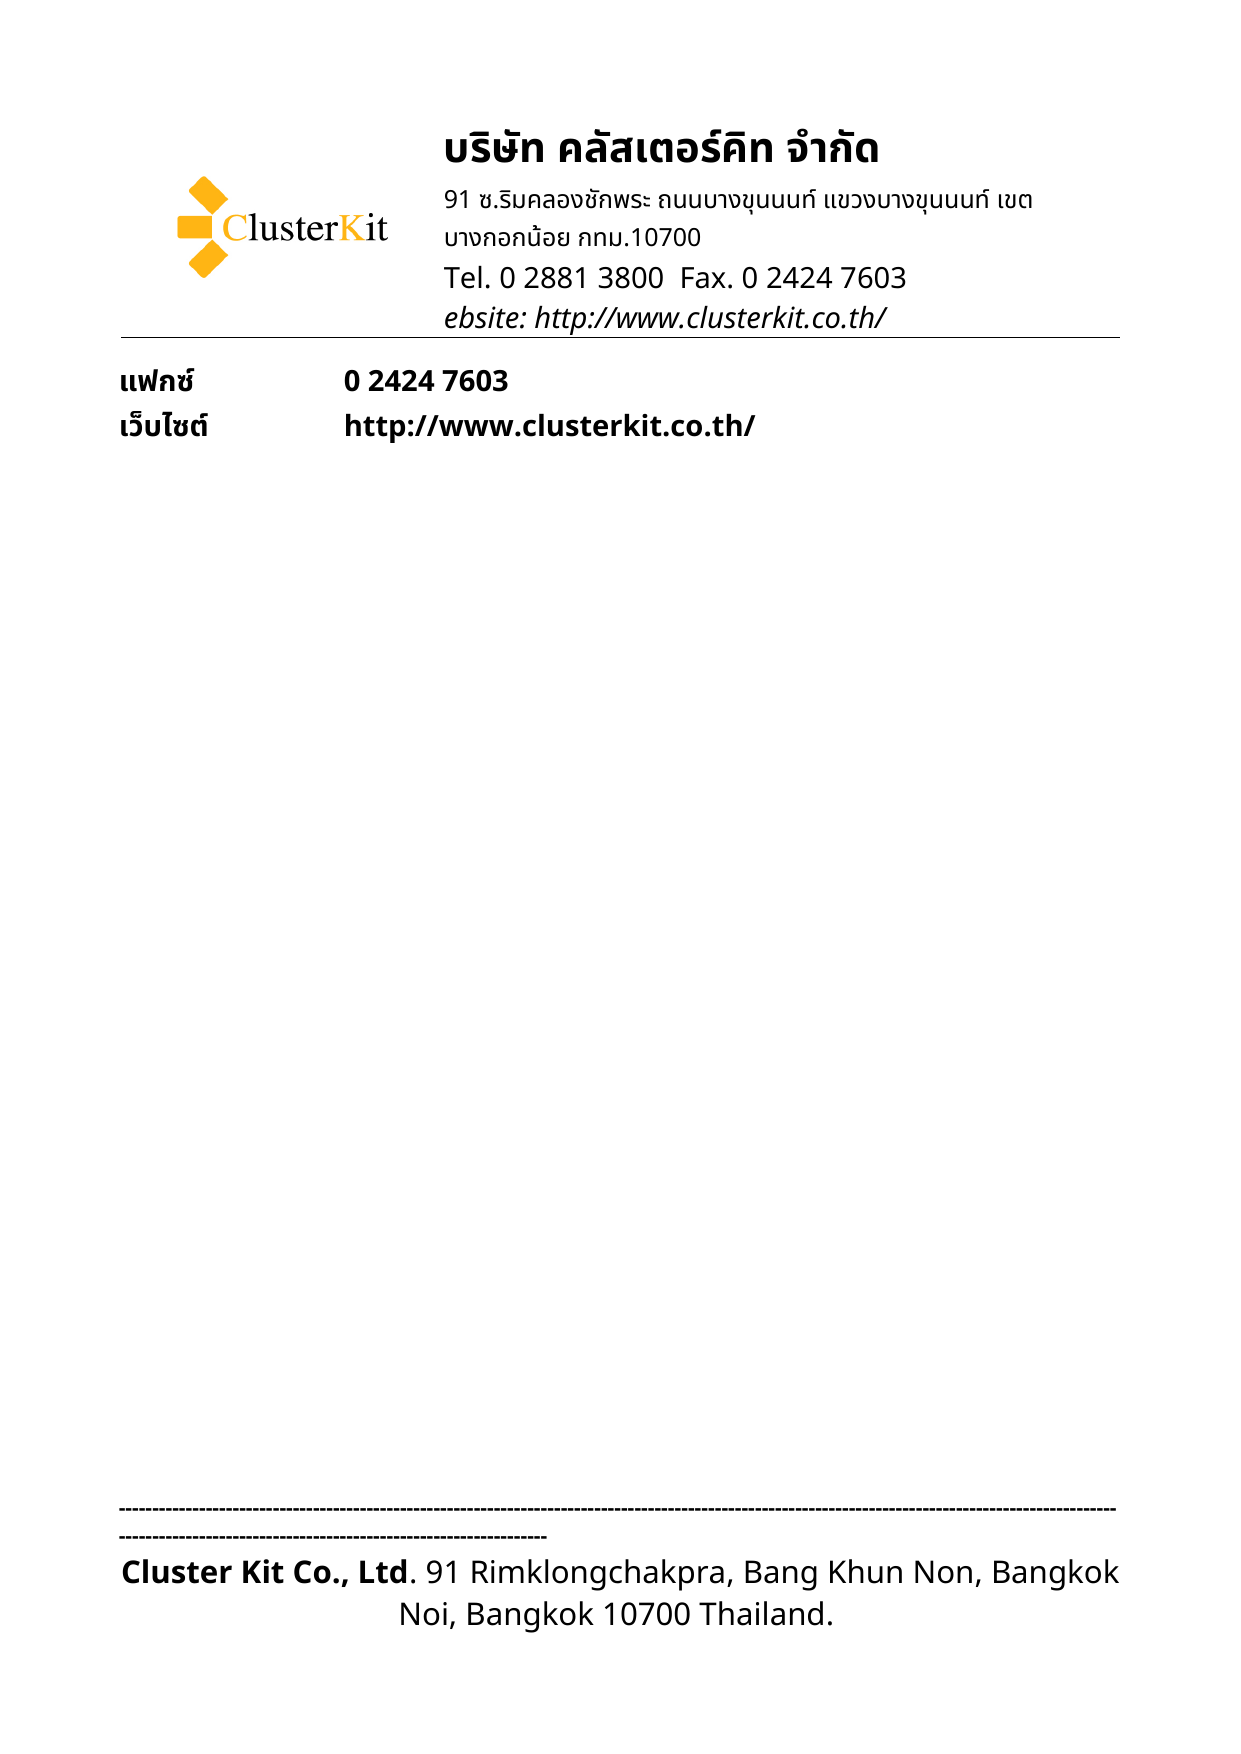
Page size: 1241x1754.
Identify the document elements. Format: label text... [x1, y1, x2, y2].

picture [151, 170, 402, 285]
text เว็บไซต์ http://www.clusterkit.co.th/ [118, 405, 1122, 449]
text แฟกซ์ 0 2424 7603 [118, 361, 1122, 405]
